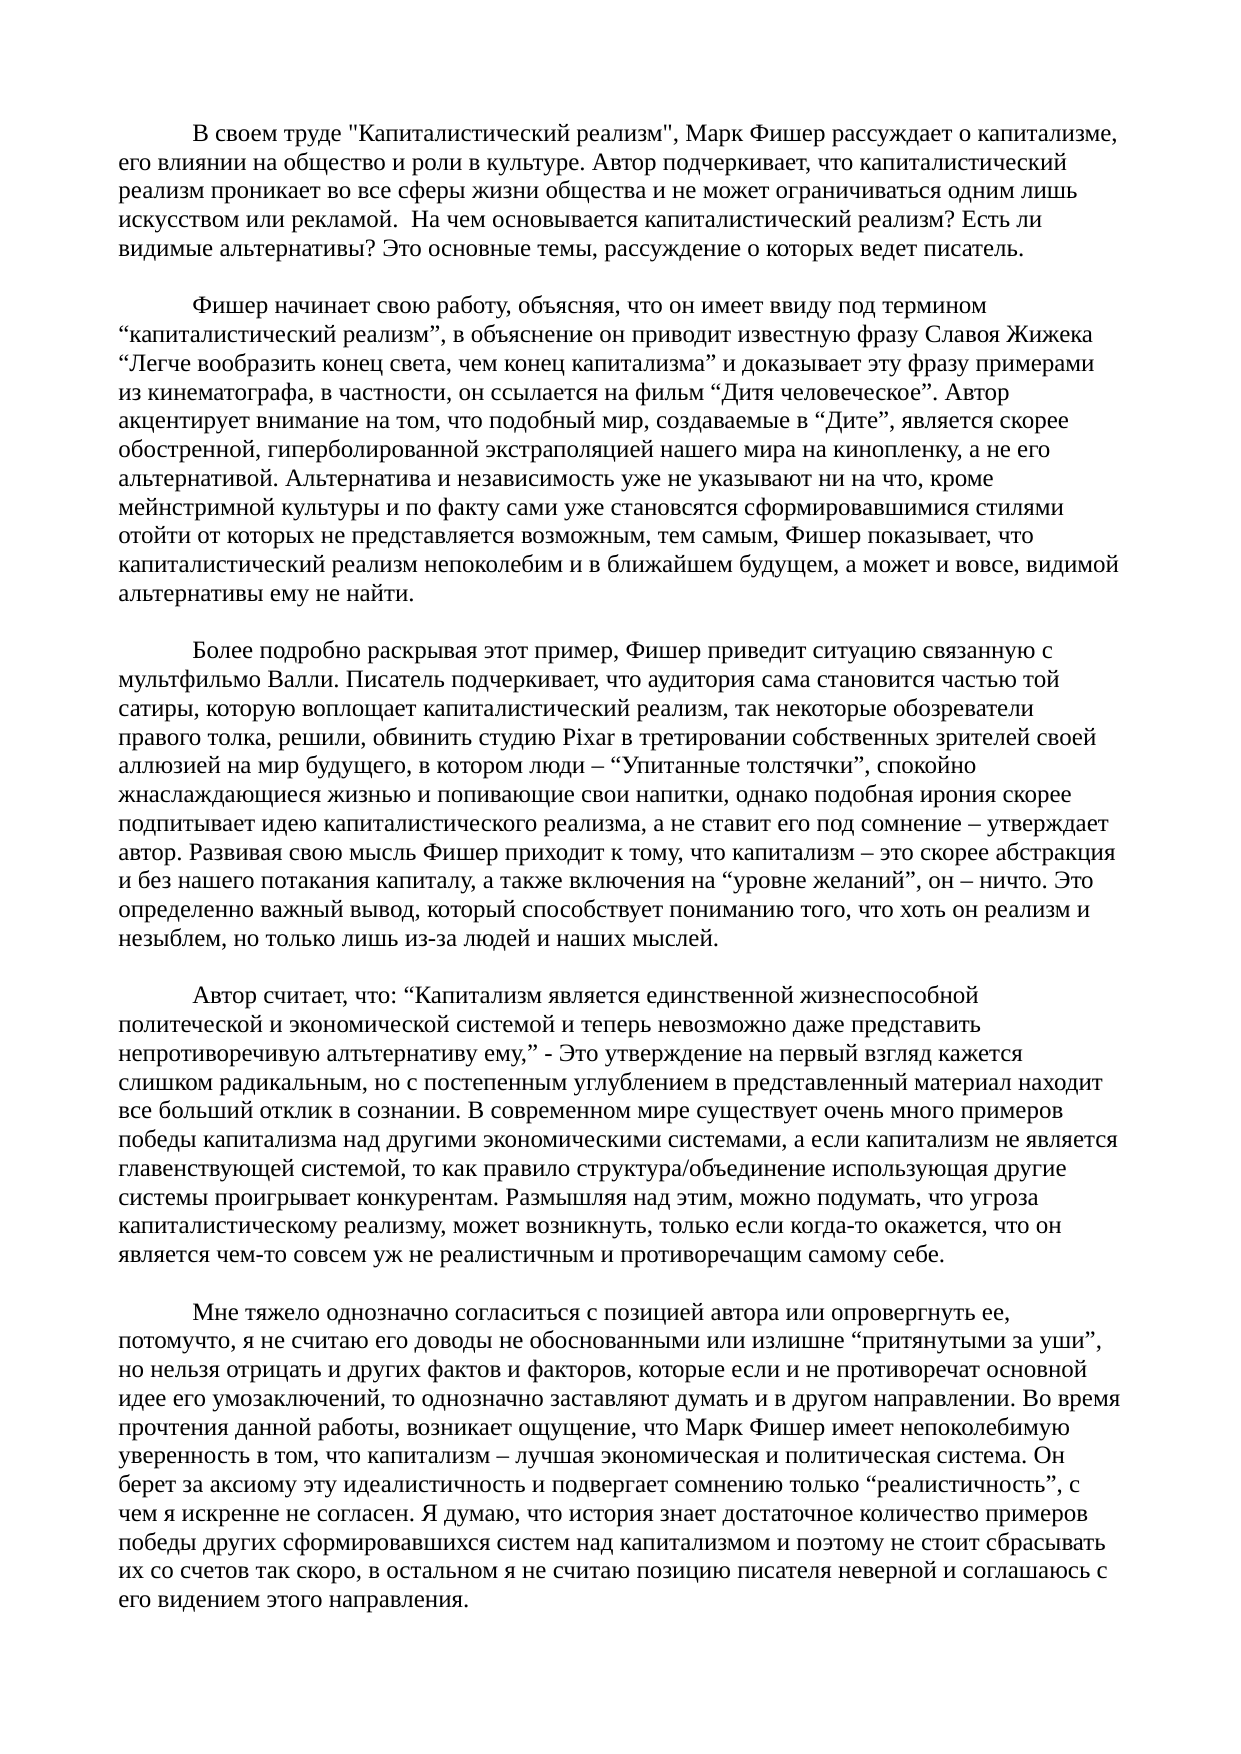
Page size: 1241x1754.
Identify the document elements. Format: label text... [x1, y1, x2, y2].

text В своем труде "Капиталистический реализм", Марк Фишер рассуждает о капитализме, его влиянии на общество и роли в культуре. Автор подчеркивает, что капиталистический реализм проникает во все сферы жизни общества и не может ограничиваться одним лишь искусством или рекламой. На чем основывается капиталистический реализм? Есть ли видимые альтернативы? Это основные темы, рассуждение о которых ведет писатель. [118, 118, 1122, 262]
text Мне тяжело однозначно согласиться с позицией автора или опровергнуть ее, потомучто, я не считаю его доводы не обоснованными или излишне “притянутыми за уши”, но нельзя отрицать и других фактов и факторов, которые если и не противоречат основной идее его умозаключений, то однозначно заставляют думать и в другом направлении. Во время прочтения данной работы, возникает ощущение, что Марк Фишер имеет непоколебимую уверенность в том, что капитализм – лучшая экономическая и политическая система. Он берет за аксиому эту идеалистичность и подвергает сомнению только “реалистичность”, с чем я искренне не согласен. Я думаю, что история знает достаточное количество примеров победы других сформировавшихся систем над капитализмом и поэтому не стоит сбрасывать их со счетов так скоро, в остальном я не считаю позицию писателя неверной и соглашаюсь с его видением этого направления. [118, 1297, 1122, 1613]
text Фишер начинает свою работу, объясняя, что он имеет ввиду под термином “капиталистический реализм”, в объяснение он приводит известную фразу Славоя Жижека “Легче вообразить конец света, чем конец капитализма” и доказывает эту фразу примерами из кинематографа, в частности, он ссылается на фильм “Дитя человеческое”. Автор акцентирует внимание на том, что подобный мир, создаваемые в “Дите”, является скорее обостренной, гиперболированной экстраполяцией нашего мира на кинопленку, а не его альтернативой. Альтернатива и независимость уже не указывают ни на что, кроме мейнстримной культуры и по факту сами уже становсятся сформировавшимися стилями отойти от которых не представляется возможным, тем самым, Фишер показывает, что капиталистический реализм непоколебим и в ближайшем будущем, а может и вовсе, видимой альтернативы ему не найти. [118, 291, 1122, 607]
text Более подробно раскрывая этот пример, Фишер приведит ситуацию связанную с мультфильмо Валли. Писатель подчеркивает, что аудитория сама становится частью той сатиры, которую воплощает капиталистический реализм, так некоторые обозреватели правого толка, решили, обвинить студию Pixar в третировании собственных зрителей своей аллюзией на мир будущего, в котором люди – “Упитанные толстячки”, спокойно жнаслаждающиеся жизнью и попивающие свои напитки, однако подобная ирония скорее подпитывает идею капиталистического реализма, а не ставит его под сомнение – утверждает автор. Развивая свою мысль Фишер приходит к тому, что капитализм – это скорее абстракция и без нашего потакания капиталу, а также включения на “уровне желаний”, он – ничто. Это определенно важный вывод, который способствует пониманию того, что хоть он реализм и незыблем, но только лишь из-за людей и наших мыслей. [118, 636, 1122, 952]
text Автор считает, что: “Капитализм является единственной жизнеспособной политеческой и экономической системой и теперь невозможно даже представить непротиворечивую алтьтернативу ему,” - Это утверждение на первый взгляд кажется слишком радикальным, но с постепенным углублением в представленный материал находит все больший отклик в сознании. В современном мире существует очень много примеров победы капитализма над другими экономическими системами, а если капитализм не является главенствующей системой, то как правило структура/объединение использующая другие системы проигрывает конкурентам. Размышляя над этим, можно подумать, что угроза капиталистическому реализму, может возникнуть, только если когда-то окажется, что он является чем-то совсем уж не реалистичным и противоречащим самому себе. [118, 981, 1122, 1268]
